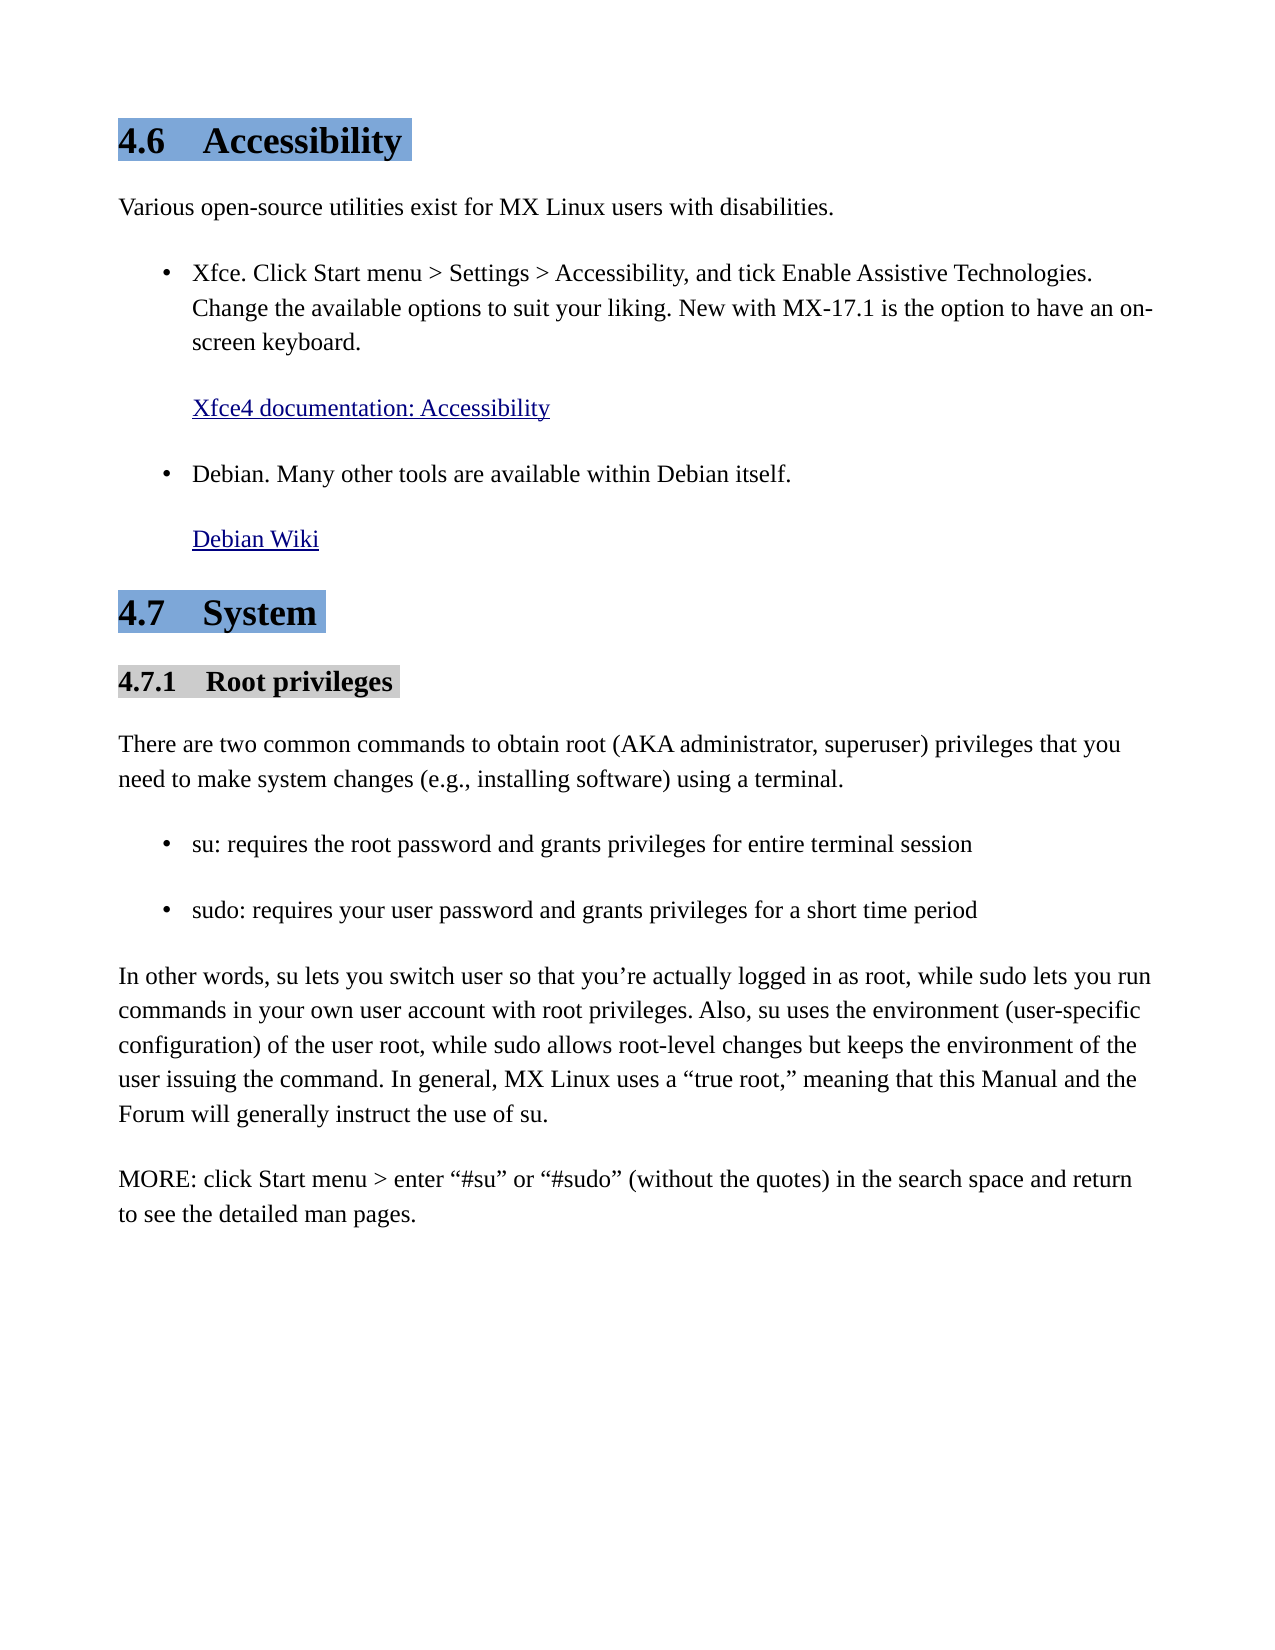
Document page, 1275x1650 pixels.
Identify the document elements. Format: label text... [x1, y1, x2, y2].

text Debian Wiki [118, 524, 1157, 553]
text Various open-source utilities exist for MX Linux users with disabilities. [118, 192, 1157, 221]
subtitle 4.6 Accessibility [412, 118, 1157, 161]
list Xfce. Click Start menu > Settings > Accessibility, and tick Enable Assistive Technologies. Change the available options to suit your liking. New with MX-17.1 is the option to have an on-screen keyboard. [162, 258, 1157, 356]
list Debian. Many other tools are available within Debian itself. [162, 459, 1157, 487]
subtitle 4.7 System [326, 590, 1157, 633]
list sudo: requires your user password and grants privileges for a short time period [162, 895, 1157, 924]
list su: requires the root password and grants privileges for entire terminal session [162, 829, 1157, 858]
subtitle 4.7.1 Root privileges [118, 664, 1157, 698]
text MORE: click Start menu > enter “#su” or “#sudo” (without the quotes) in the search space and return to see the detailed man pages. [118, 1164, 1157, 1228]
text In other words, su lets you switch user so that you’re actually logged in as root, while sudo lets you run commands in your own user account with root privileges. Also, su uses the environment (user-specific configuration) of the user root, while sudo allows root-level changes but keeps the environment of the user issuing the command. In general, MX Linux uses a “true root,” meaning that this Manual and the Forum will generally instruct the use of su. [118, 961, 1157, 1128]
text There are two common commands to obtain root (AKA administrator, superuser) privileges that you need to make system changes (e.g., installing software) using a terminal. [118, 729, 1157, 792]
text Xfce4 documentation: Accessibility [118, 393, 1157, 422]
